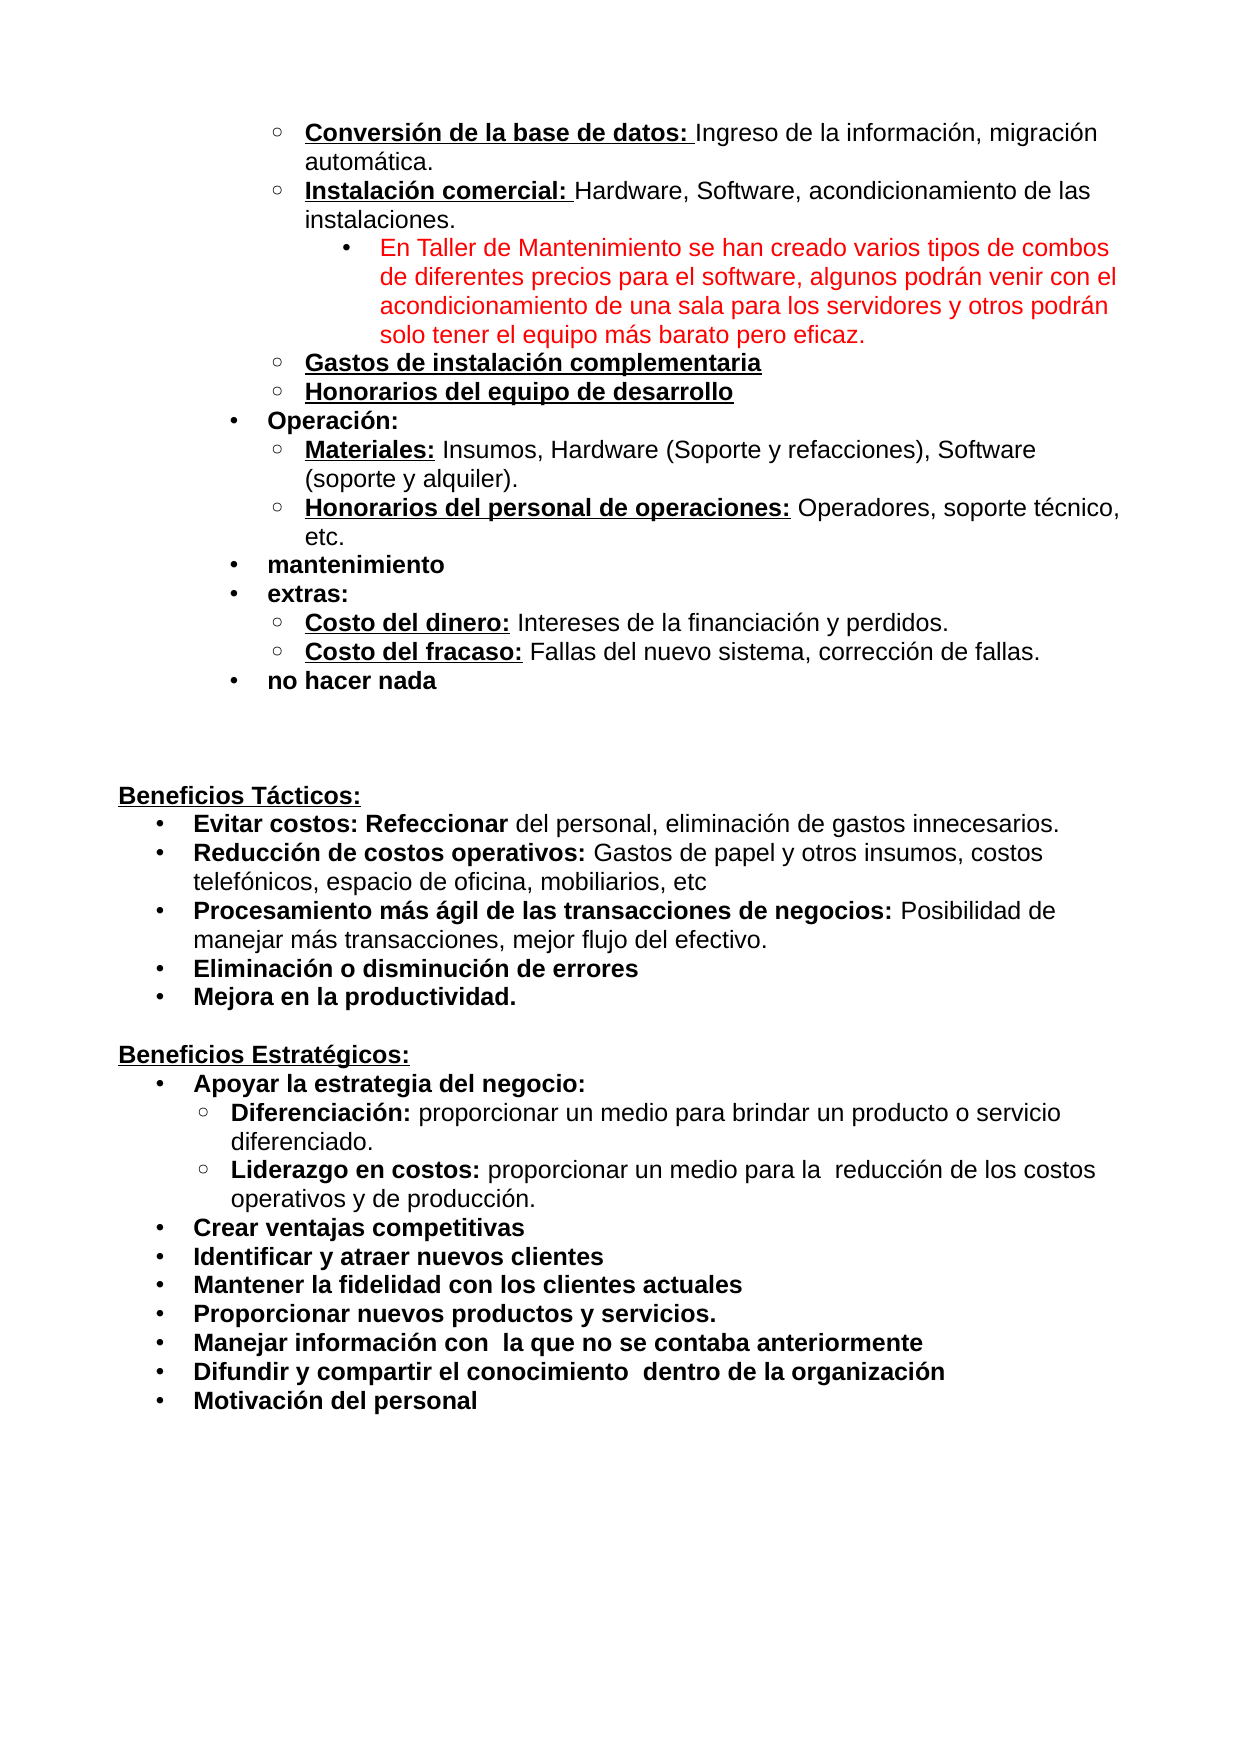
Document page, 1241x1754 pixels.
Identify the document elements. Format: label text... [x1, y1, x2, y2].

list Honorarios del equipo de desarrollo [267, 377, 1122, 406]
text Beneficios Estratégicos: [118, 1040, 1122, 1069]
list Eliminación o disminución de errores [156, 953, 1122, 982]
list Manejar información con la que no se contaba anteriormente [156, 1328, 1122, 1357]
list Gastos de instalación complementaria [267, 348, 1122, 377]
list Conversión de la base de datos: Ingreso de la información, migración automática. [267, 118, 1122, 176]
list Apoyar la estrategia del negocio: [156, 1069, 1122, 1098]
list Instalación comercial: Hardware, Software, acondicionamiento de las instalaciones. [267, 176, 1122, 233]
list Evitar costos: Refeccionar del personal, eliminación de gastos innecesarios. [156, 809, 1122, 838]
list Motivación del personal [156, 1386, 1122, 1415]
list Costo del fracaso: Fallas del nuevo sistema, corrección de fallas. [267, 637, 1122, 666]
list Materiales: Insumos, Hardware (Soporte y refacciones), Software (soporte y alquiler). [267, 435, 1122, 493]
list Honorarios del personal de operaciones: Operadores, soporte técnico, etc. [267, 493, 1122, 550]
list Costo del dinero: Intereses de la financiación y perdidos. [267, 608, 1122, 637]
list Liderazgo en costos: proporcionar un medio para la reducción de los costos operativos y de producción. [193, 1155, 1122, 1213]
list Procesamiento más ágil de las transacciones de negocios: Posibilidad de manejar más transacciones, mejor flujo del efectivo. [156, 896, 1122, 953]
list extras: [229, 579, 1122, 608]
list no hacer nada [229, 666, 1122, 694]
text Beneficios Tácticos: [118, 781, 1122, 809]
list Identificar y atraer nuevos clientes [156, 1242, 1122, 1271]
list En Taller de Mantenimiento se han creado varios tipos de combos de diferentes precios para el software, algunos podrán venir con el acondicionamiento de una sala para los servidores y otros podrán solo tener el equipo más barato pero eficaz. [342, 233, 1122, 348]
list Difundir y compartir el conocimiento dentro de la organización [156, 1357, 1122, 1386]
list Operación: [229, 406, 1122, 435]
list Proporcionar nuevos productos y servicios. [156, 1299, 1122, 1328]
list Mantener la fidelidad con los clientes actuales [156, 1271, 1122, 1299]
list Mejora en la productividad. [156, 982, 1122, 1011]
list Crear ventajas competitivas [156, 1213, 1122, 1242]
list Diferenciación: proporcionar un medio para brindar un producto o servicio diferenciado. [193, 1098, 1122, 1155]
list Reducción de costos operativos: Gastos de papel y otros insumos, costos telefónicos, espacio de oficina, mobiliarios, etc [156, 838, 1122, 896]
list mantenimiento [229, 550, 1122, 579]
